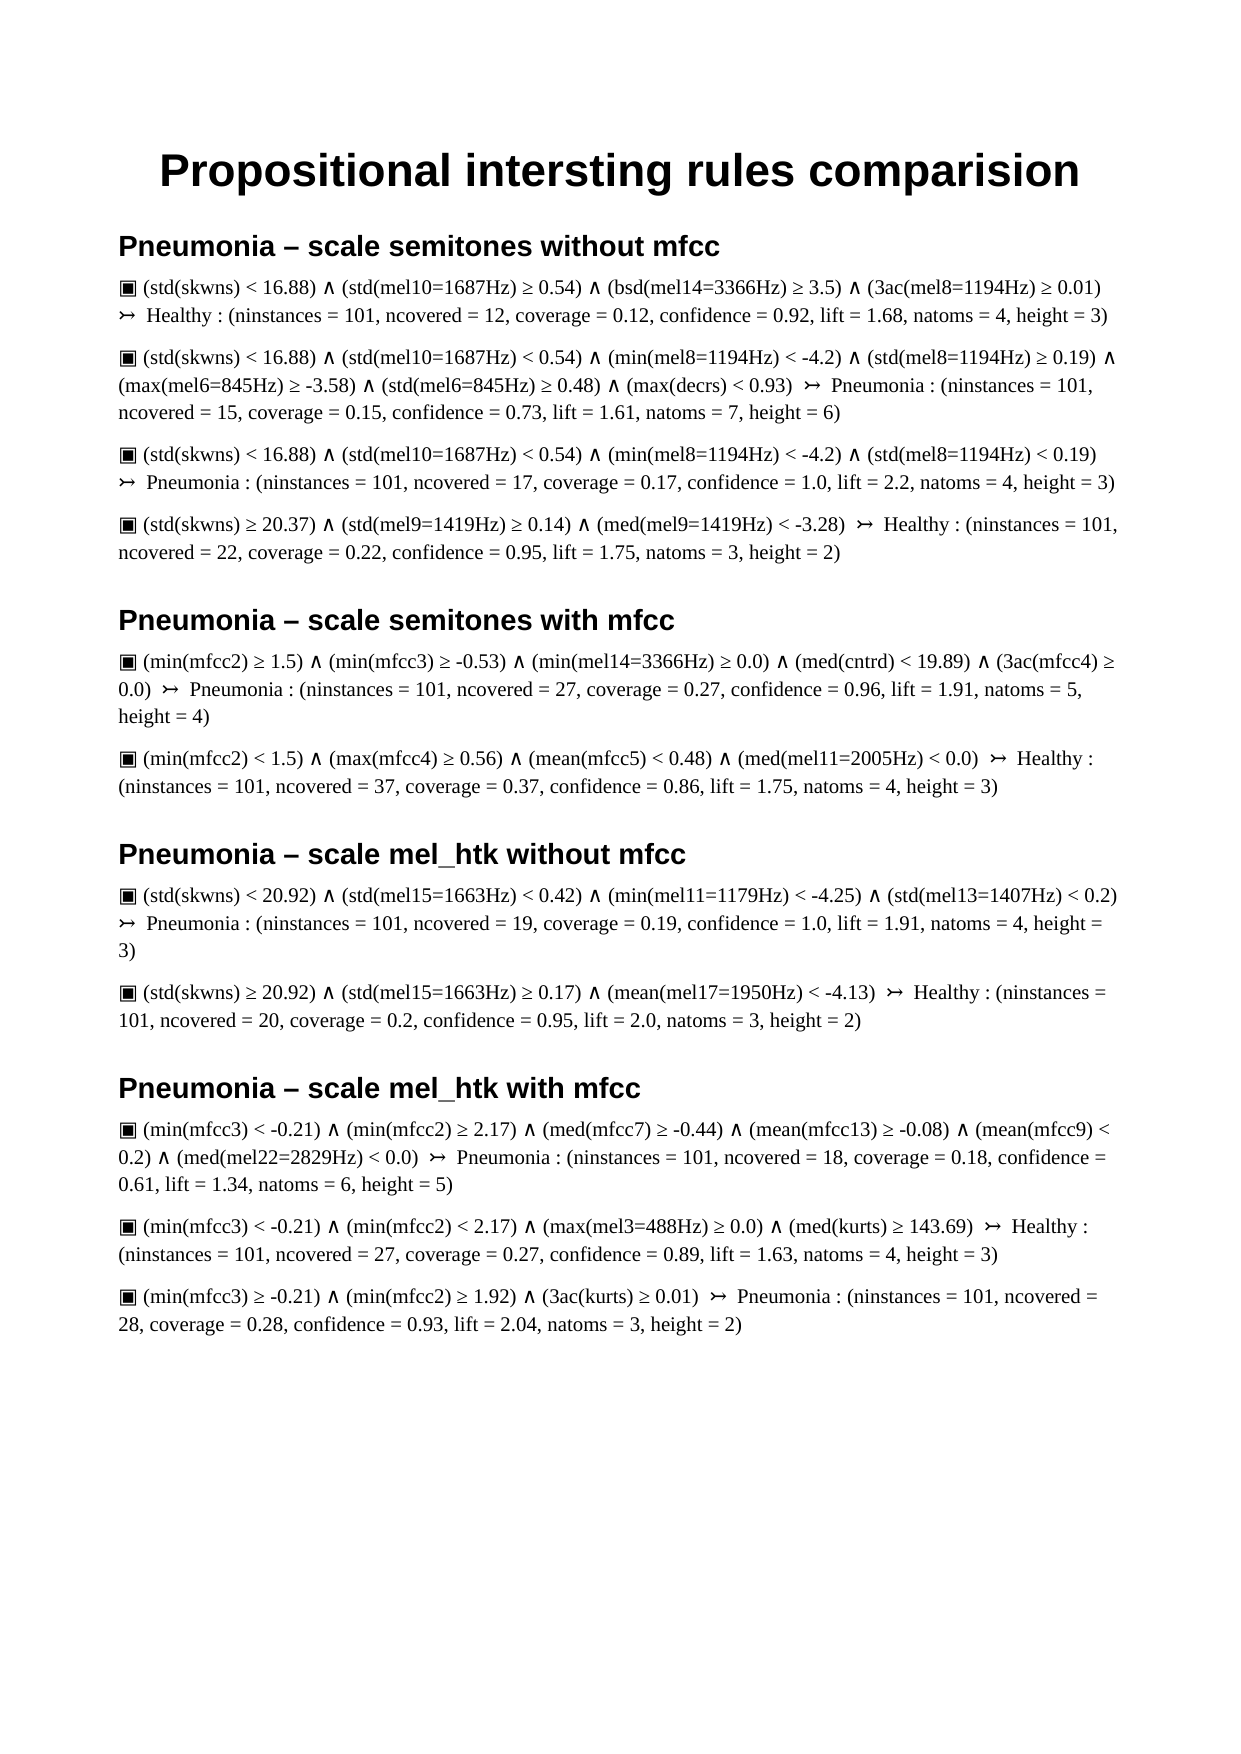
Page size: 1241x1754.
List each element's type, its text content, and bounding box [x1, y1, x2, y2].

subtitle Pneumonia – scale semitones with mfcc [118, 603, 1122, 636]
subtitle Pneumonia – scale mel_htk with mfcc [118, 1071, 1122, 1104]
title Propositional intersting rules comparision [118, 143, 1122, 196]
text ▣ (min(mfcc3) < -0.21) ∧ (min(mfcc2) ≥ 2.17) ∧ (med(mfcc7) ≥ -0.44) ∧ (mean(mfcc13) ≥ -0.08) ∧ (mean(mfcc9) < 0.2) ∧ (med(mel22=2829Hz) < 0.0) ↣ Pneumonia : (ninstances = 101, ncovered = 18, coverage = 0.18, confidence = 0.61, lift = 1.34, natoms = 6, height = 5) [118, 1117, 1122, 1196]
text ▣ (min(mfcc2) ≥ 1.5) ∧ (min(mfcc3) ≥ -0.53) ∧ (min(mel14=3366Hz) ≥ 0.0) ∧ (med(cntrd) < 19.89) ∧ (3ac(mfcc4) ≥ 0.0) ↣ Pneumonia : (ninstances = 101, ncovered = 27, coverage = 0.27, confidence = 0.96, lift = 1.91, natoms = 5, height = 4) [118, 649, 1122, 728]
text ▣ (min(mfcc3) < -0.21) ∧ (min(mfcc2) < 2.17) ∧ (max(mel3=488Hz) ≥ 0.0) ∧ (med(kurts) ≥ 143.69) ↣ Healthy : (ninstances = 101, ncovered = 27, coverage = 0.27, confidence = 0.89, lift = 1.63, natoms = 4, height = 3) [118, 1214, 1122, 1266]
text ▣ (min(mfcc3) ≥ -0.21) ∧ (min(mfcc2) ≥ 1.92) ∧ (3ac(kurts) ≥ 0.01) ↣ Pneumonia : (ninstances = 101, ncovered = 28, coverage = 0.28, confidence = 0.93, lift = 2.04, natoms = 3, height = 2) [118, 1284, 1122, 1336]
text ▣ (std(skwns) ≥ 20.92) ∧ (std(mel15=1663Hz) ≥ 0.17) ∧ (mean(mel17=1950Hz) < -4.13) ↣ Healthy : (ninstances = 101, ncovered = 20, coverage = 0.2, confidence = 0.95, lift = 2.0, natoms = 3, height = 2) [118, 980, 1122, 1032]
subtitle Pneumonia – scale semitones without mfcc [118, 229, 1122, 263]
text ▣ (std(skwns) < 16.88) ∧ (std(mel10=1687Hz) ≥ 0.54) ∧ (bsd(mel14=3366Hz) ≥ 3.5) ∧ (3ac(mel8=1194Hz) ≥ 0.01) ↣ Healthy : (ninstances = 101, ncovered = 12, coverage = 0.12, confidence = 0.92, lift = 1.68, natoms = 4, height = 3) [118, 275, 1122, 327]
text ▣ (std(skwns) < 16.88) ∧ (std(mel10=1687Hz) < 0.54) ∧ (min(mel8=1194Hz) < -4.2) ∧ (std(mel8=1194Hz) < 0.19) ↣ Pneumonia : (ninstances = 101, ncovered = 17, coverage = 0.17, confidence = 1.0, lift = 2.2, natoms = 4, height = 3) [118, 442, 1122, 494]
text ▣ (std(skwns) < 16.88) ∧ (std(mel10=1687Hz) < 0.54) ∧ (min(mel8=1194Hz) < -4.2) ∧ (std(mel8=1194Hz) ≥ 0.19) ∧ (max(mel6=845Hz) ≥ -3.58) ∧ (std(mel6=845Hz) ≥ 0.48) ∧ (max(decrs) < 0.93) ↣ Pneumonia : (ninstances = 101, ncovered = 15, coverage = 0.15, confidence = 0.73, lift = 1.61, natoms = 7, height = 6) [118, 345, 1122, 424]
text ▣ (min(mfcc2) < 1.5) ∧ (max(mfcc4) ≥ 0.56) ∧ (mean(mfcc5) < 0.48) ∧ (med(mel11=2005Hz) < 0.0) ↣ Healthy : (ninstances = 101, ncovered = 37, coverage = 0.37, confidence = 0.86, lift = 1.75, natoms = 4, height = 3) [118, 746, 1122, 798]
text ▣ (std(skwns) < 20.92) ∧ (std(mel15=1663Hz) < 0.42) ∧ (min(mel11=1179Hz) < -4.25) ∧ (std(mel13=1407Hz) < 0.2) ↣ Pneumonia : (ninstances = 101, ncovered = 19, coverage = 0.19, confidence = 1.0, lift = 1.91, natoms = 4, height = 3) [118, 883, 1122, 962]
text ▣ (std(skwns) ≥ 20.37) ∧ (std(mel9=1419Hz) ≥ 0.14) ∧ (med(mel9=1419Hz) < -3.28) ↣ Healthy : (ninstances = 101, ncovered = 22, coverage = 0.22, confidence = 0.95, lift = 1.75, natoms = 3, height = 2) [118, 512, 1122, 564]
subtitle Pneumonia – scale mel_htk without mfcc [118, 837, 1122, 870]
